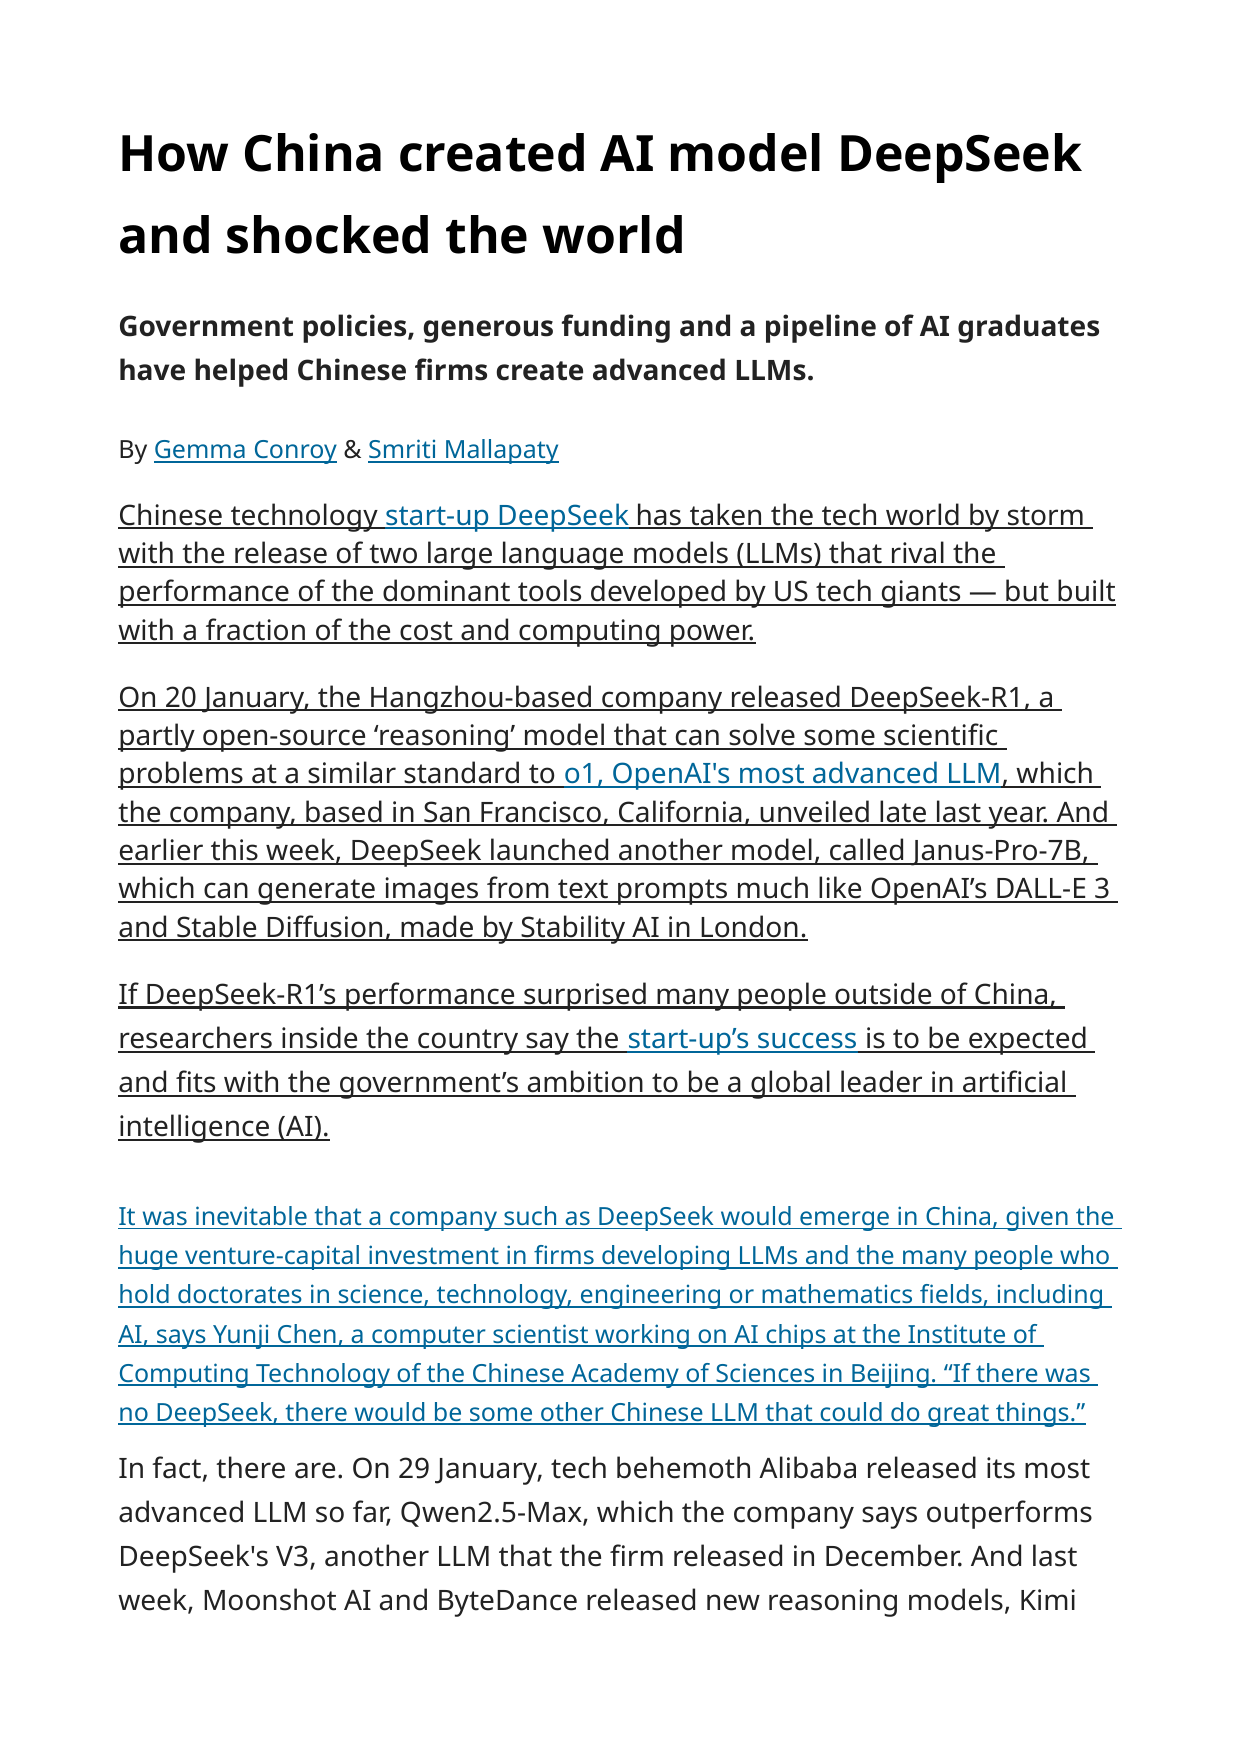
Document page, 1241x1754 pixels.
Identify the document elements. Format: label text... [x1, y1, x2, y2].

subtitle How China created AI model DeepSeek and shocked the world [118, 118, 1122, 268]
text In fact, there are. On 29 January, tech behemoth Alibaba released its most advanced LLM so far, Qwen2.5-Max, which the company says outperforms DeepSeek's V3, another LLM that the firm released in December. And last week, Moonshot AI and ByteDance released new reasoning models, Kimi [118, 1448, 1122, 1619]
text By Gemma Conroy & Smriti Mallapaty [118, 432, 1122, 466]
text Chinese technology start-up DeepSeek has taken the tech world by storm with the release of two large language models (LLMs) that rival the performance of the dominant tools developed by US tech giants — but built with a fraction of the cost and computing power. [118, 495, 1122, 648]
text Government policies, generous funding and a pipeline of AI graduates have helped Chinese firms create advanced LLMs. [118, 306, 1122, 389]
text huge venture-capital investment in firms developing LLMs and the many people who hold doctorates in science, technology, engineering or mathematics fields, including AI, says Yunji Chen, a computer scientist working on AI chips at the Institute of Computing Technology of the Chinese Academy of Sciences in Beijing. “If there was no DeepSeek, there would be some other Chinese LLM that could do great things.” [118, 1229, 1122, 1429]
text On 20 January, the Hangzhou-based company released DeepSeek-R1, a partly open-source ‘reasoning’ model that can solve some scientific problems at a similar standard to o1, OpenAI's most advanced LLM, which the company, based in San Francisco, California, unveiled late last year. And earlier this week, DeepSeek launched another model, called Janus-Pro-7B, which can generate images from text prompts much like OpenAI’s DALL-E 3 and Stable Diffusion, made by Stability AI in London. [118, 677, 1122, 945]
text It was inevitable that a company such as DeepSeek would emerge in China, given the [118, 1165, 1122, 1228]
text If DeepSeek-R1’s performance surprised many people outside of China, researchers inside the country say the start-up’s success is to be expected and fits with the government’s ambition to be a global leader in artificial intelligence (AI). [118, 974, 1122, 1144]
